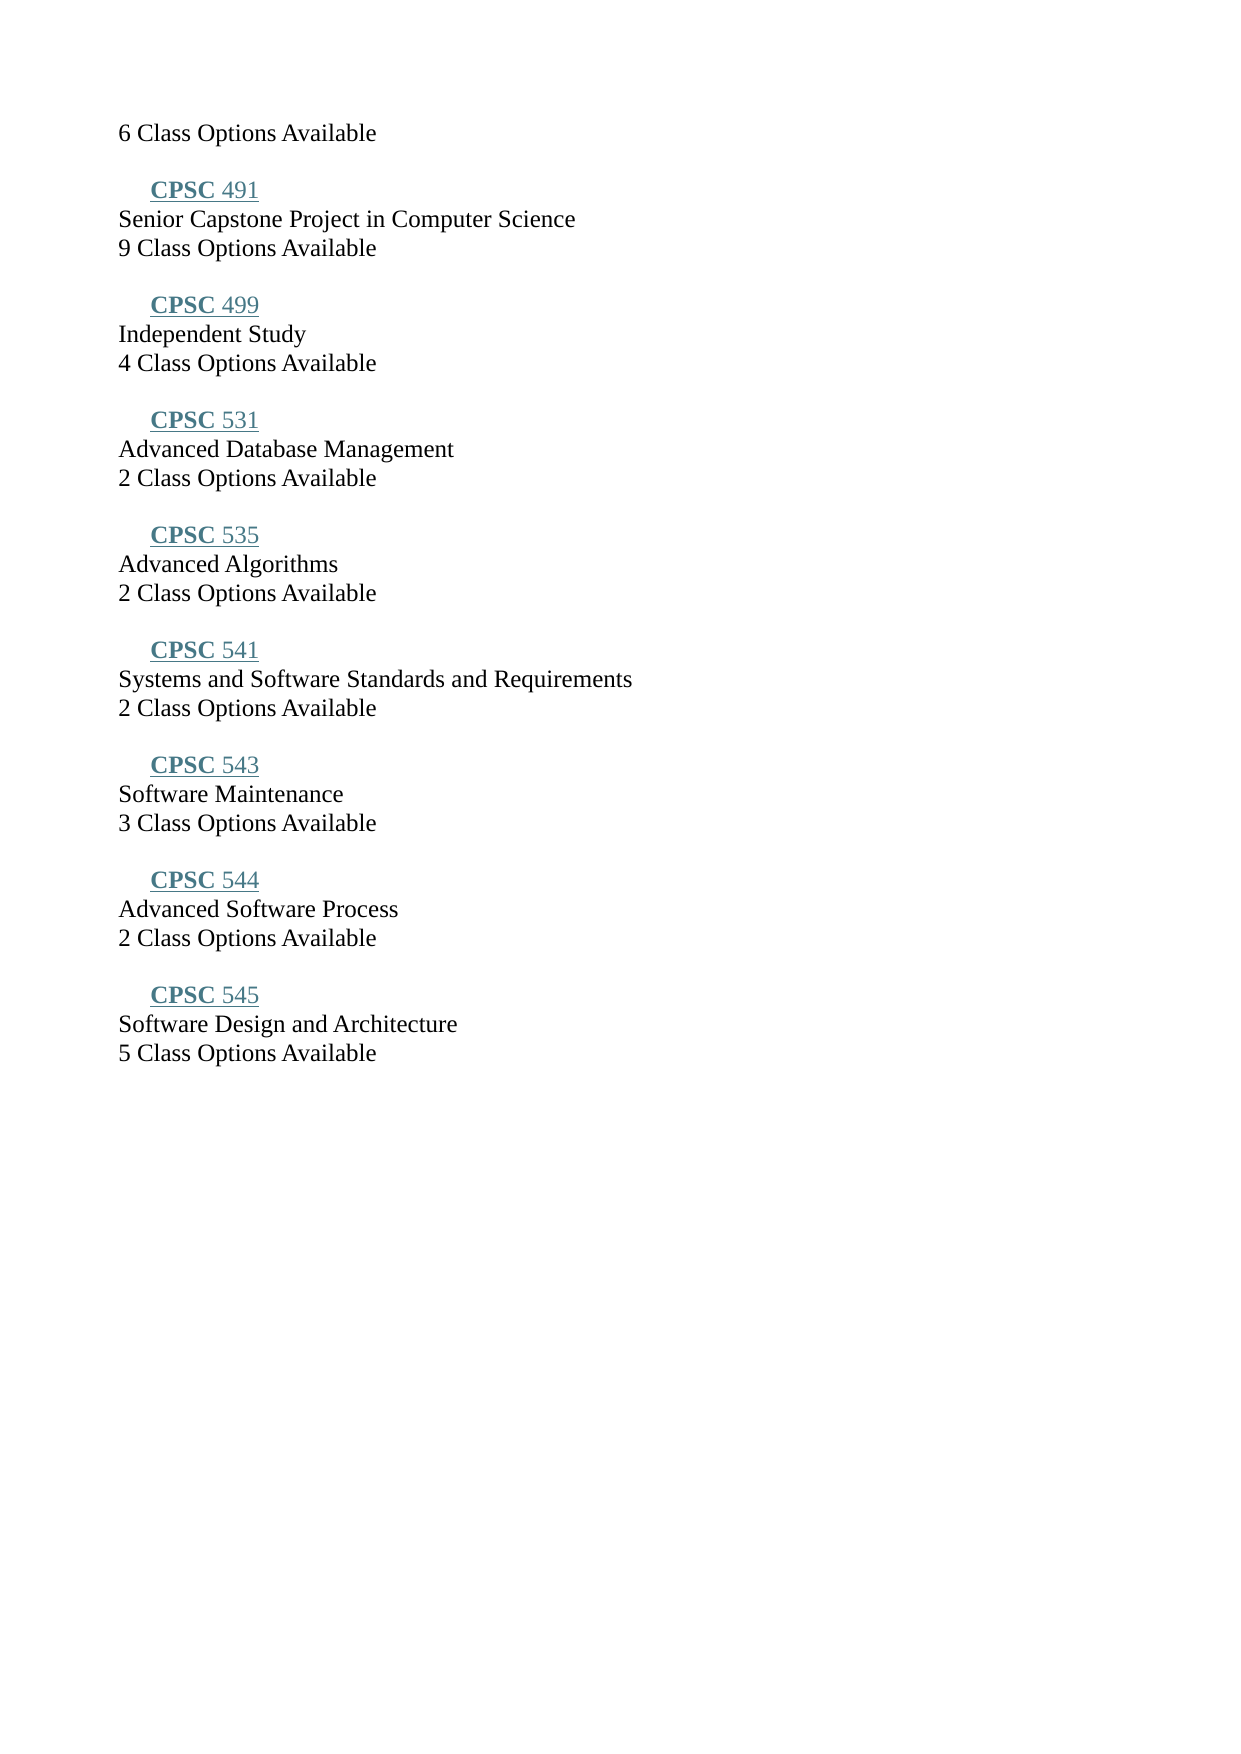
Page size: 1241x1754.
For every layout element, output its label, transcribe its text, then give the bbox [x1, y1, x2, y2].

text 3 Class Options Available [118, 808, 1122, 837]
text  CPSC 541 [118, 636, 1122, 664]
text 2 Class Options Available [118, 578, 1122, 607]
text  CPSC 531 [118, 406, 1122, 434]
text  CPSC 499 [118, 291, 1122, 319]
text 6 Class Options Available [118, 118, 1122, 147]
text 5 Class Options Available [118, 1038, 1122, 1067]
text  CPSC 543 [118, 751, 1122, 779]
text  CPSC 544 [118, 866, 1122, 894]
text  CPSC 535 [118, 521, 1122, 549]
text 2 Class Options Available [118, 463, 1122, 492]
text Software Maintenance [118, 779, 1122, 808]
text Advanced Database Management [118, 434, 1122, 463]
text Senior Capstone Project in Computer Science [118, 204, 1122, 233]
text Advanced Software Process [118, 894, 1122, 923]
text Software Design and Architecture [118, 1009, 1122, 1038]
text  CPSC 545 [118, 981, 1122, 1009]
text 2 Class Options Available [118, 693, 1122, 722]
text Independent Study [118, 319, 1122, 348]
text 9 Class Options Available [118, 233, 1122, 262]
text  CPSC 491 [118, 176, 1122, 204]
text Advanced Algorithms [118, 549, 1122, 578]
text Systems and Software Standards and Requirements [118, 664, 1122, 693]
text 2 Class Options Available [118, 923, 1122, 952]
text 4 Class Options Available [118, 348, 1122, 377]
